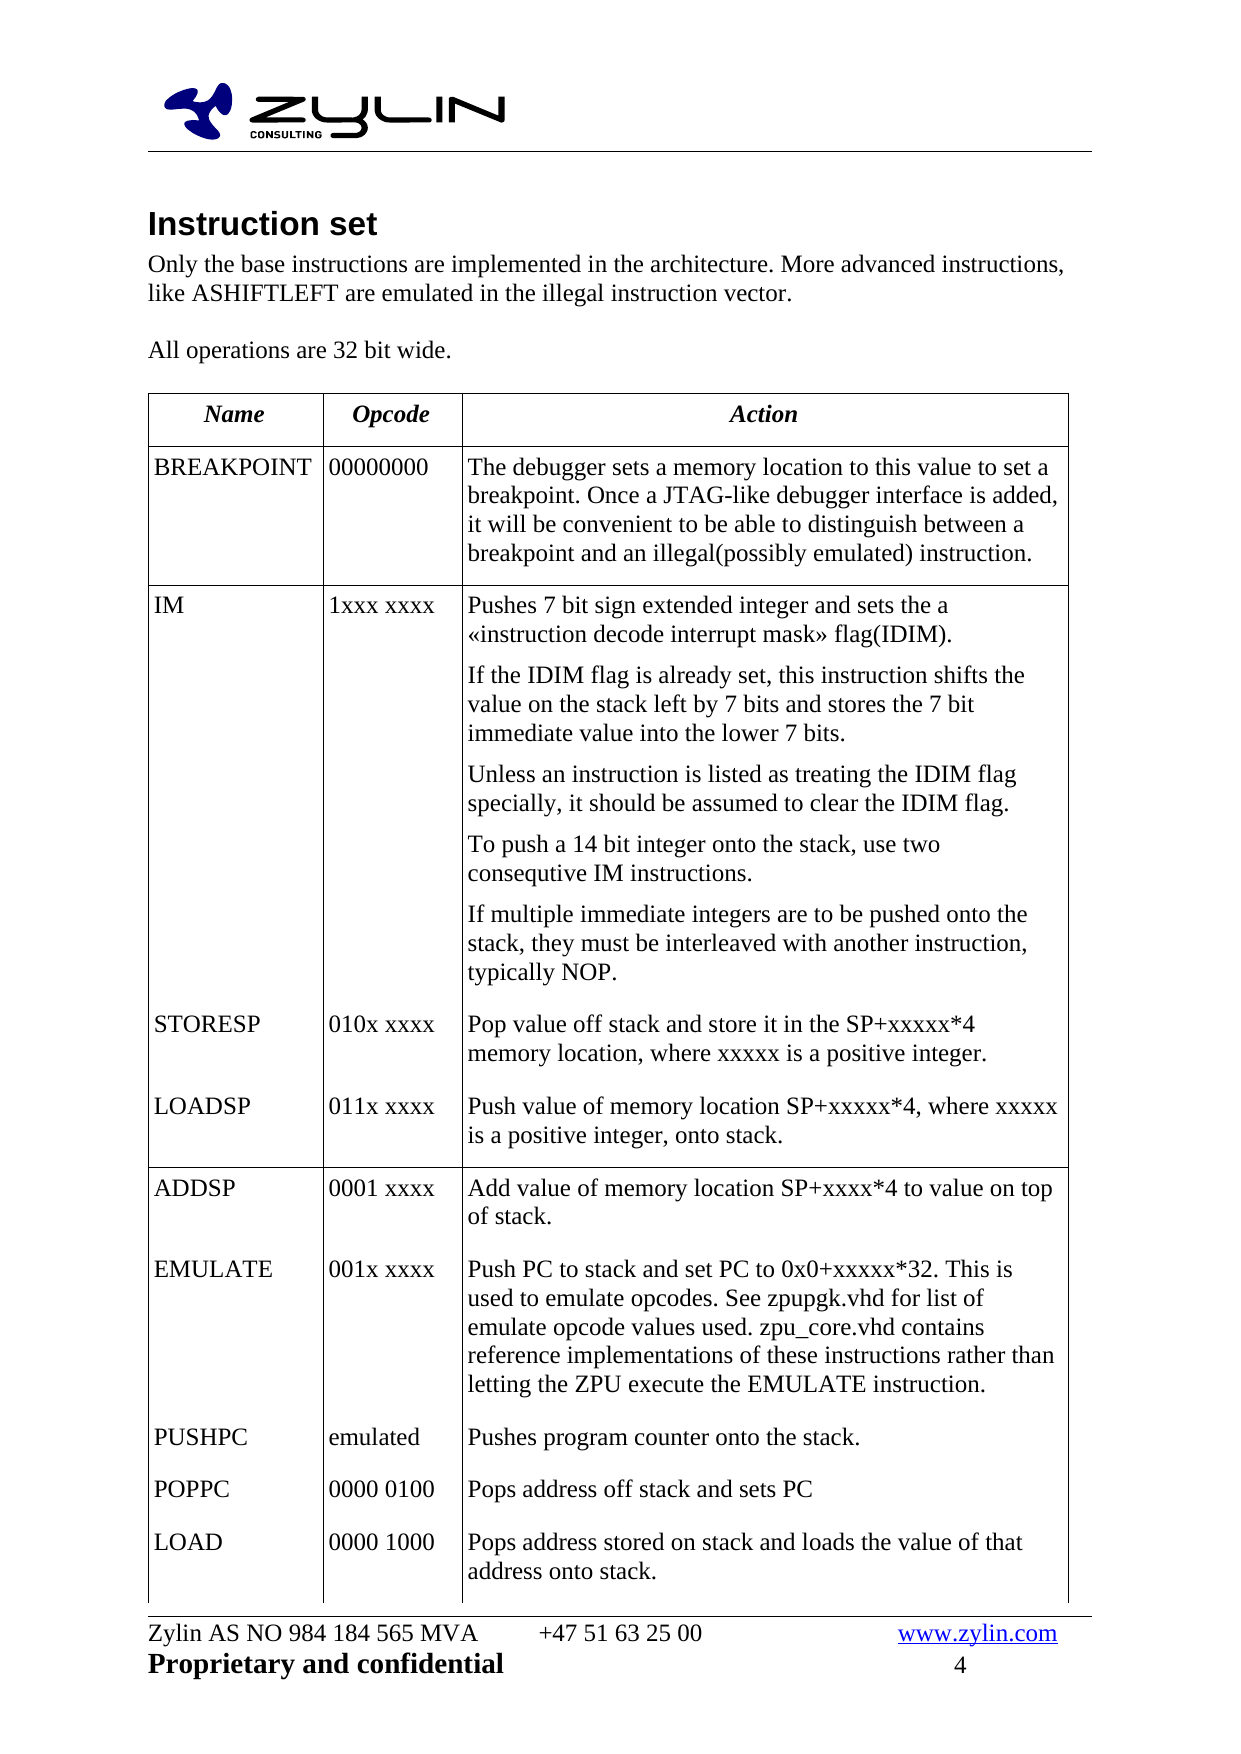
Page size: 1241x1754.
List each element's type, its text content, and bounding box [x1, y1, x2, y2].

table_cell Push value of memory location SP+xxxxx*4, where xxxxx is a positive integer, onto stack. [463, 1085, 1068, 1167]
table_cell 010x xxxx [324, 1004, 462, 1085]
table_cell 011x xxxx [324, 1085, 462, 1167]
table_cell EMULATE [149, 1248, 323, 1416]
table_cell IM [149, 586, 323, 1004]
table_cell 001x xxxx [324, 1248, 462, 1416]
table_cell 00000000 [324, 447, 462, 585]
table_cell PUSHPC [149, 1416, 323, 1469]
table_cell ADDSP [149, 1168, 323, 1248]
table_cell STORESP [149, 1004, 323, 1085]
table_cell 0001 xxxx [324, 1168, 462, 1248]
table_cell Pushes 7 bit sign extended integer and sets the a «instruction decode interrupt mask» flag(IDIM). If the IDIM flag is already set, this instruction shifts the value on the stack left by 7 bits and stores the 7 bit immediate value into the lower 7 bits. Unless an instruction is listed as treating the IDIM flag specially, it should be assumed to clear the IDIM flag. To push a 14 bit integer onto the stack, use two consequtive IM instructions. If multiple immediate integers are to be pushed onto the stack, they must be interleaved with another instruction, typically NOP. [463, 586, 1068, 1004]
table_cell Pop value off stack and store it in the SP+xxxxx*4 memory location, where xxxxx is a positive integer. [463, 1004, 1068, 1085]
table_cell emulated [324, 1416, 462, 1469]
table_cell LOAD [149, 1521, 323, 1603]
table_header Name [149, 394, 323, 446]
table_header Action [463, 394, 1068, 446]
table_cell Pushes program counter onto the stack. [463, 1416, 1068, 1469]
text All operations are 32 bit wide. [148, 335, 1092, 364]
table_cell Add value of memory location SP+xxxx*4 to value on top of stack. [463, 1168, 1068, 1248]
table_cell 0000 1000 [324, 1521, 462, 1603]
table_cell POPPC [149, 1469, 323, 1521]
table_cell Push PC to stack and set PC to 0x0+xxxxx*32. This is used to emulate opcodes. See zpupgk.vhd for list of emulate opcode values used. zpu_core.vhd contains reference implementations of these instructions rather than letting the ZPU execute the EMULATE instruction. [463, 1248, 1068, 1416]
table_cell Pops address stored on stack and loads the value of that address onto stack. [463, 1521, 1068, 1603]
table_cell BREAKPOINT [149, 447, 323, 585]
table_cell Pops address off stack and sets PC [463, 1469, 1068, 1521]
table_cell 0000 0100 [324, 1469, 462, 1521]
text Only the base instructions are implemented in the architecture. More advanced instructions, like ASHIFTLEFT are emulated in the illegal instruction vector. [148, 249, 1092, 307]
table_cell The debugger sets a memory location to this value to set a breakpoint. Once a JTAG-like debugger interface is added, it will be convenient to be able to distinguish between a breakpoint and an illegal(possibly emulated) instruction. [463, 447, 1068, 585]
table_header Opcode [324, 394, 462, 446]
subtitle Instruction set [148, 204, 1092, 243]
table_cell 1xxx xxxx [324, 586, 462, 1004]
table_cell LOADSP [149, 1085, 323, 1167]
